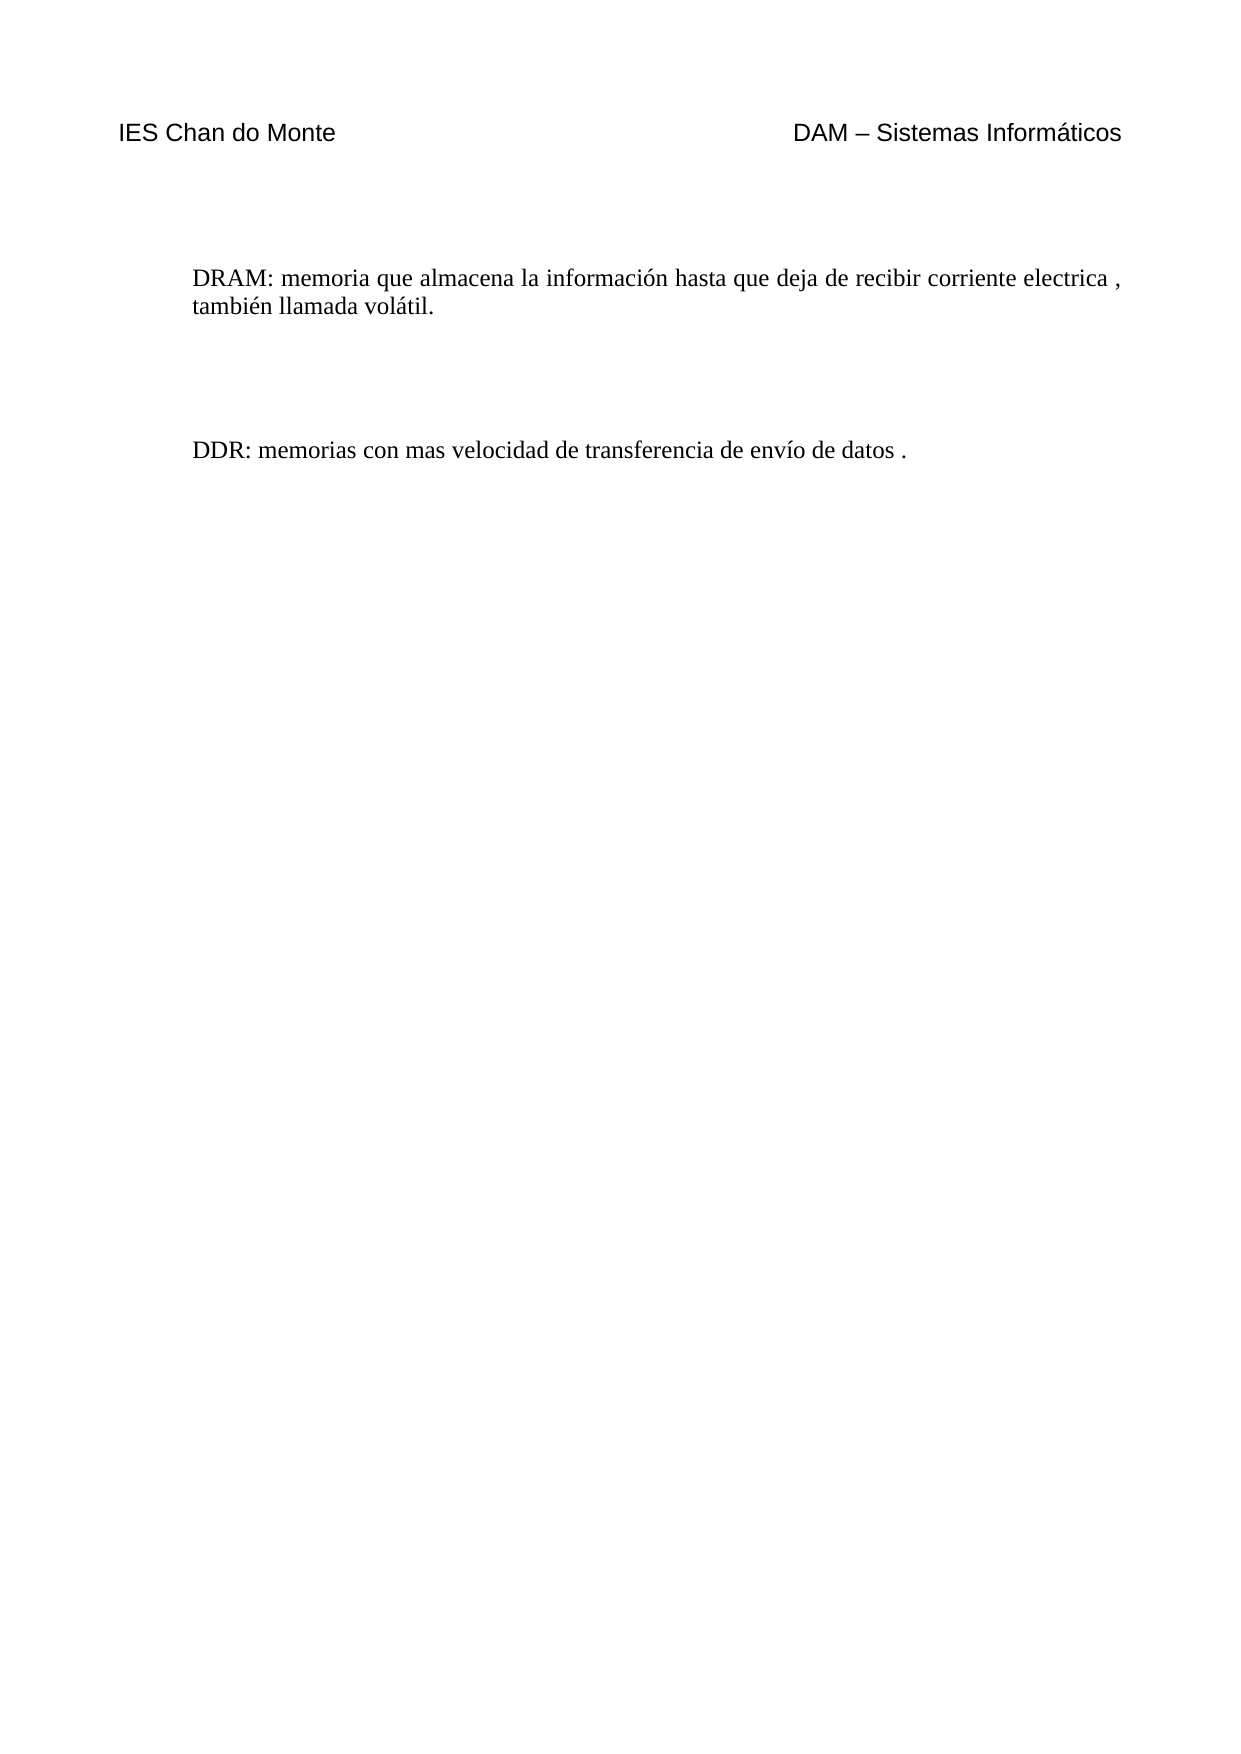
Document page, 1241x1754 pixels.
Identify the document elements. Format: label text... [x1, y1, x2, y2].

text DDR: memorias con mas velocidad de transferencia de envío de datos . [192, 435, 1122, 464]
text DRAM: memoria que almacena la información hasta que deja de recibir corriente electrica , también llamada volátil. [192, 263, 1122, 320]
